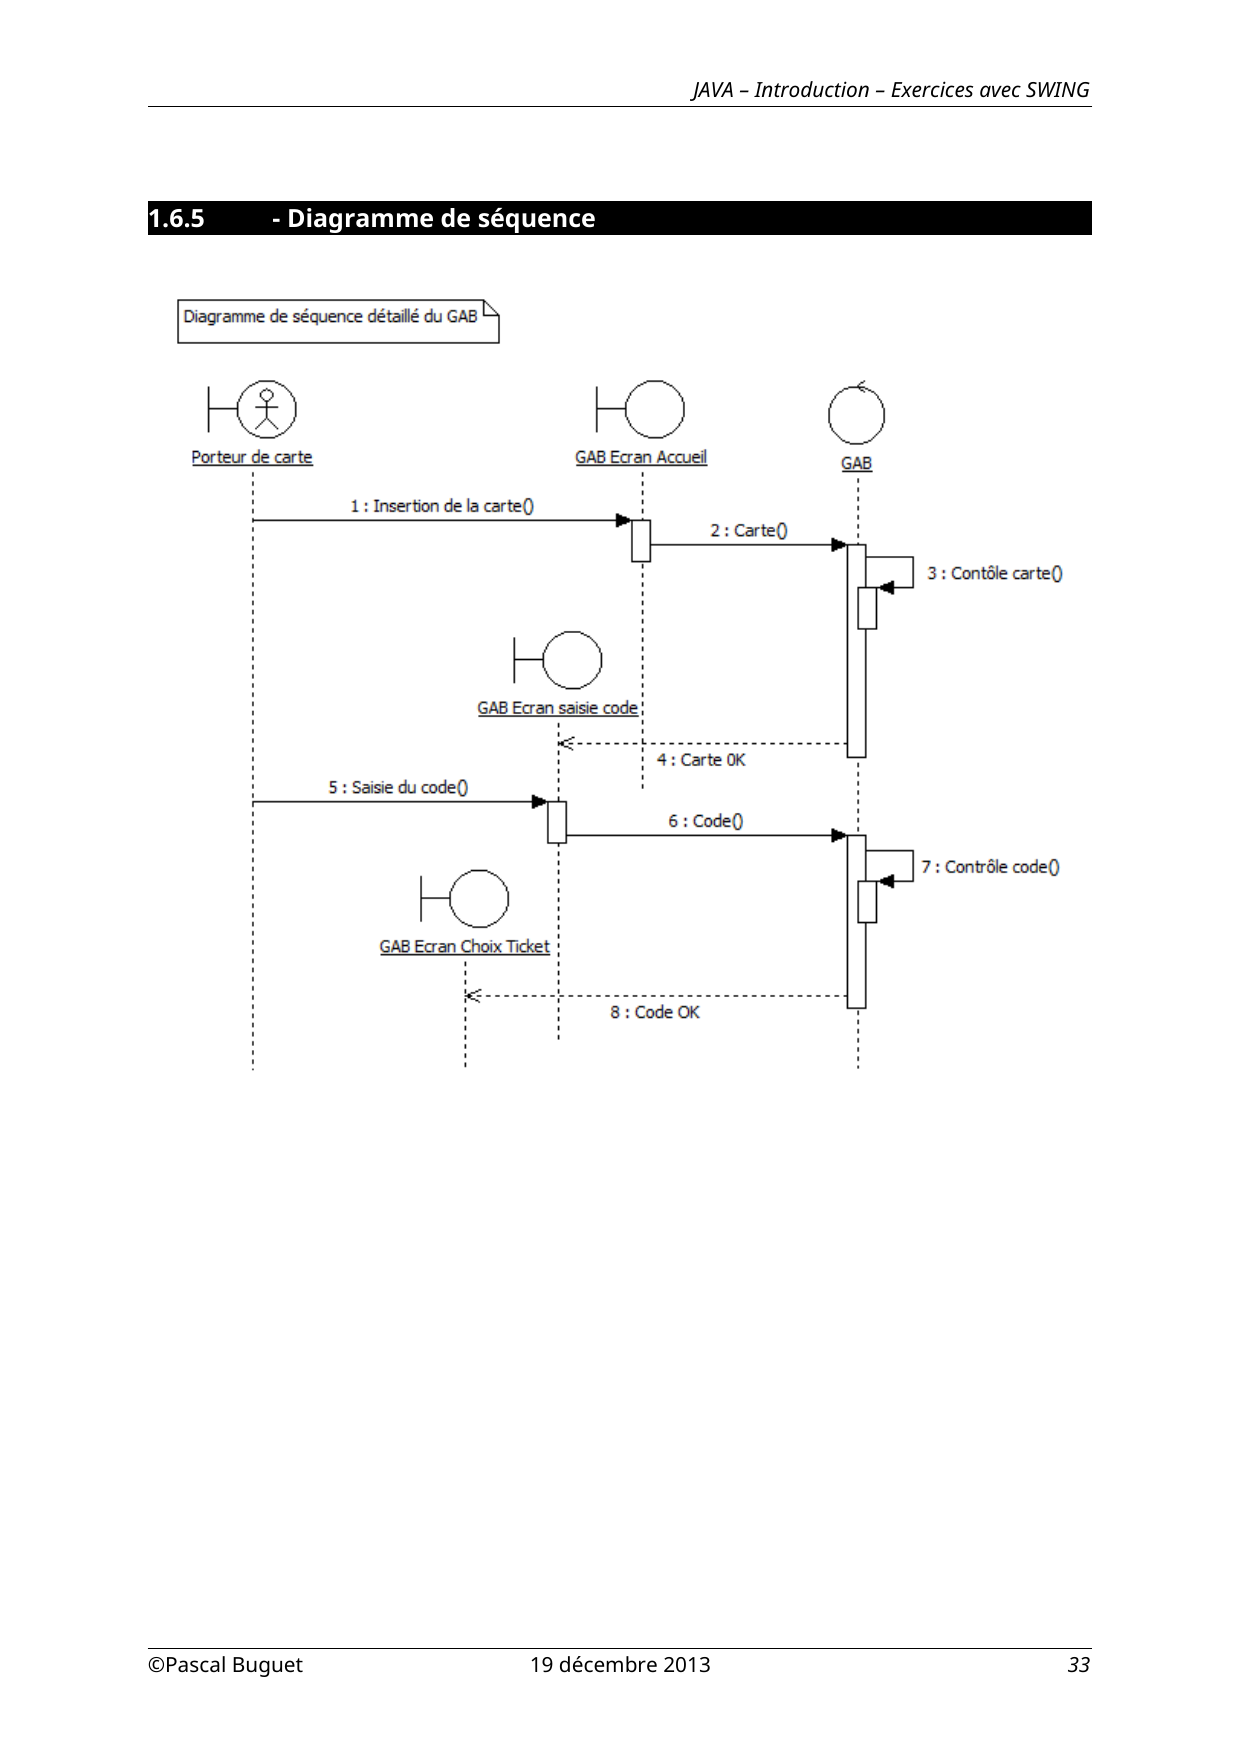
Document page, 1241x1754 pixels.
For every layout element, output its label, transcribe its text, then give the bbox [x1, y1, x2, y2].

subtitle - Diagramme de séquence [148, 201, 1092, 235]
picture [147, 270, 1093, 1101]
